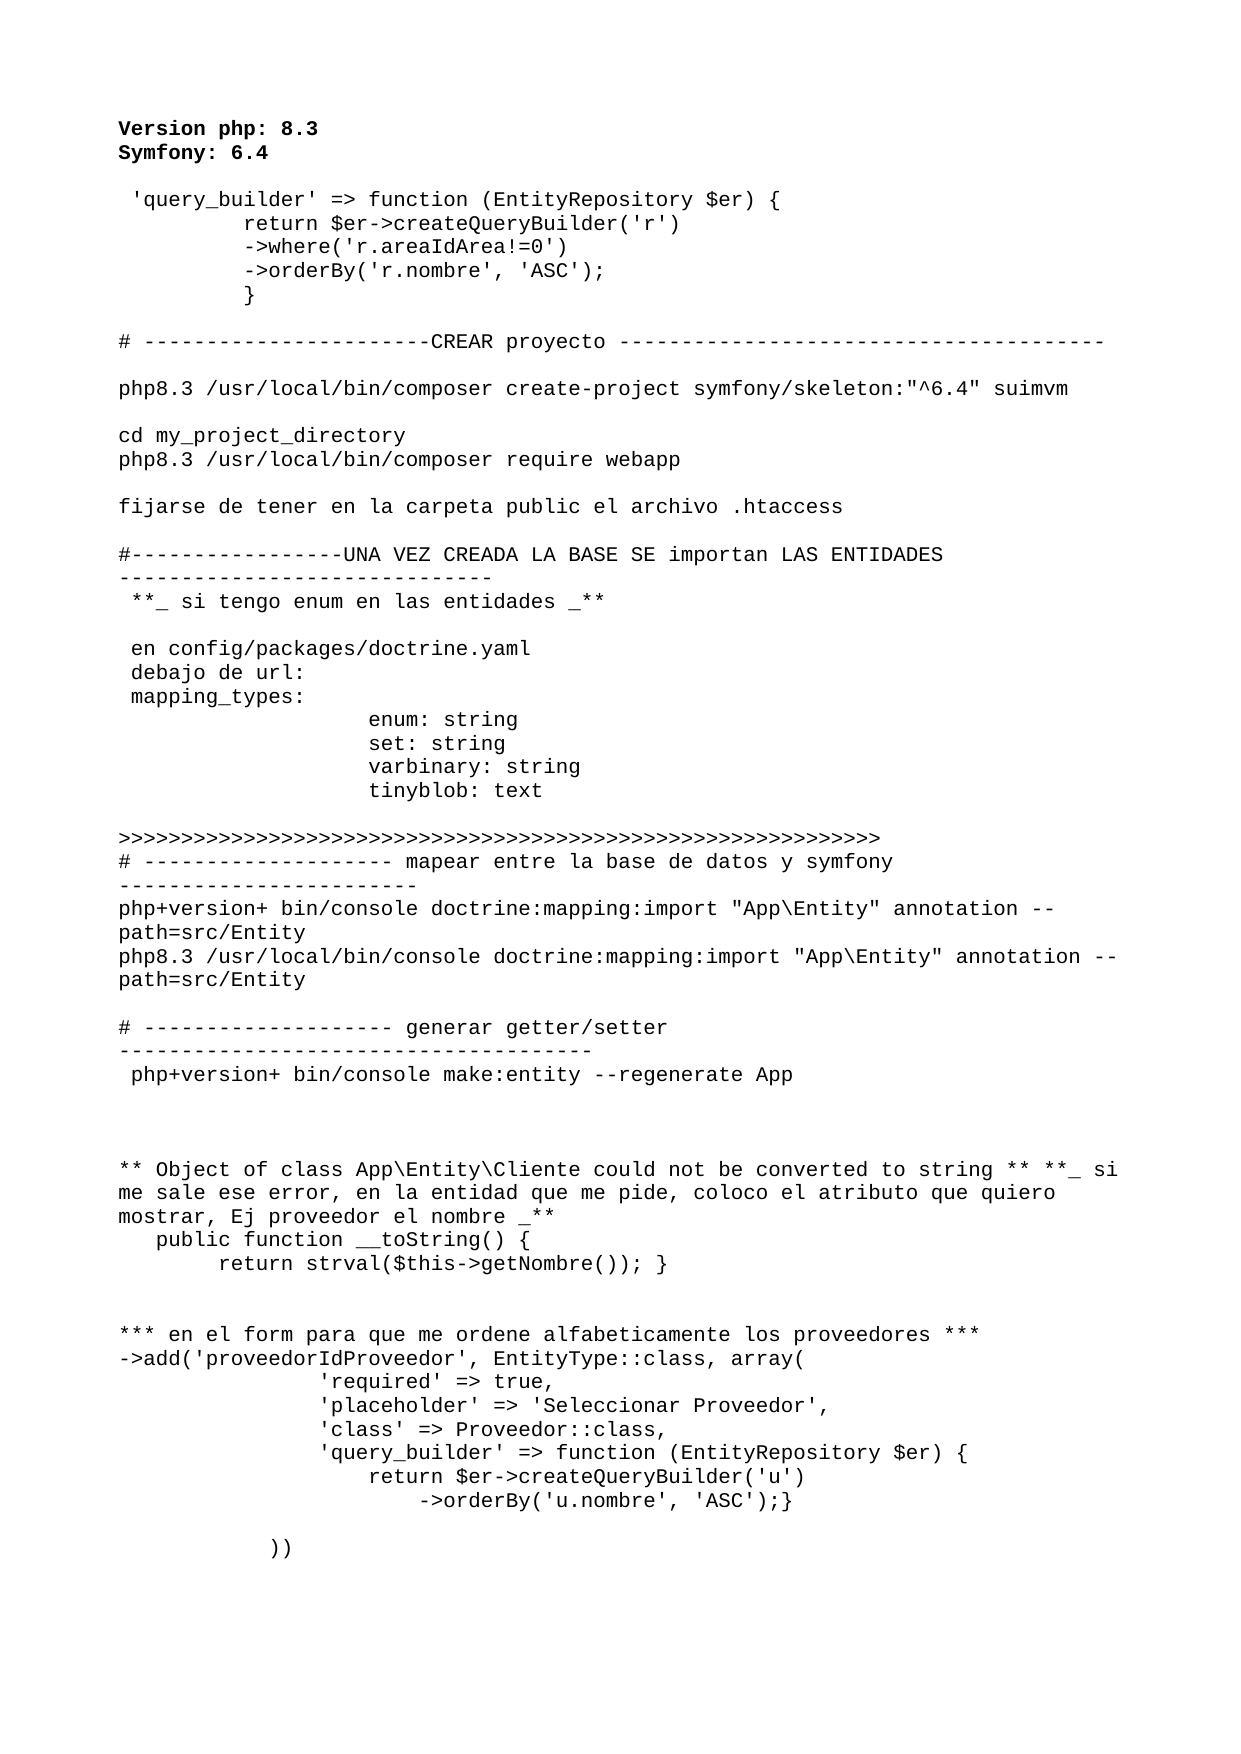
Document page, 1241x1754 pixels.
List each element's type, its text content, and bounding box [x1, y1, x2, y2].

text php8.3 /usr/local/bin/composer create-project symfony/skeleton:"^6.4" suimvm [118, 378, 1122, 402]
text return $er->createQueryBuilder('u') [118, 1466, 1122, 1489]
text enum: string [118, 709, 1122, 733]
text debajo de url: [118, 662, 1122, 686]
text ** Object of class App\Entity\Cliente could not be converted to string ** **_ si me sale ese error, en la entidad que me pide, coloco el atributo que quiero mostrar, Ej proveedor el nombre _** [118, 1158, 1122, 1229]
text ->orderBy('r.nombre', 'ASC'); [118, 260, 1122, 284]
text *** en el form para que me ordene alfabeticamente los proveedores *** [118, 1324, 1122, 1348]
text # -----------------------CREAR proyecto --------------------------------------- [118, 331, 1122, 354]
text ->add('proveedorIdProveedor', EntityType::class, array( [118, 1348, 1122, 1371]
text Symfony: 6.4 [118, 142, 1122, 165]
text php+version+ bin/console doctrine:mapping:import "App\Entity" annotation --path=src/Entity [118, 898, 1122, 946]
text # -------------------- mapear entre la base de datos y symfony ------------------------ [118, 851, 1122, 898]
text set: string [118, 733, 1122, 757]
text } [118, 284, 1122, 307]
text ->where('r.areaIdArea!=0') [118, 236, 1122, 260]
text 'placeholder' => 'Seleccionar Proveedor', [118, 1395, 1122, 1419]
text # -------------------- generar getter/setter -------------------------------------- [118, 1017, 1122, 1064]
text varbinary: string [118, 757, 1122, 780]
text >>>>>>>>>>>>>>>>>>>>>>>>>>>>>>>>>>>>>>>>>>>>>>>>>>>>>>>>>>>>> [118, 827, 1122, 851]
text en config/packages/doctrine.yaml [118, 638, 1122, 662]
text )) [118, 1537, 1122, 1561]
text mapping_types: [118, 686, 1122, 709]
text Version php: 8.3 [118, 118, 1122, 142]
text fijarse de tener en la carpeta public el archivo .htaccess [118, 496, 1122, 520]
text 'query_builder' => function (EntityRepository $er) { [118, 1442, 1122, 1466]
text php+version+ bin/console make:entity --regenerate App [118, 1064, 1122, 1088]
text return strval($this->getNombre()); } [118, 1253, 1122, 1277]
text ->orderBy('u.nombre', 'ASC');} [118, 1489, 1122, 1513]
text php8.3 /usr/local/bin/composer require webapp [118, 449, 1122, 473]
text return $er->createQueryBuilder('r') [118, 213, 1122, 236]
text **_ si tengo enum en las entidades _** [118, 591, 1122, 615]
text tinyblob: text [118, 780, 1122, 804]
text public function __toString() { [118, 1229, 1122, 1253]
text #-----------------UNA VEZ CREADA LA BASE SE importan LAS ENTIDADES ------------------------------ [118, 544, 1122, 591]
text 'required' => true, [118, 1371, 1122, 1395]
text 'query_builder' => function (EntityRepository $er) { [118, 189, 1122, 213]
text php8.3 /usr/local/bin/console doctrine:mapping:import "App\Entity" annotation --path=src/Entity [118, 946, 1122, 993]
text 'class' => Proveedor::class, [118, 1419, 1122, 1442]
text cd my_project_directory [118, 426, 1122, 449]
